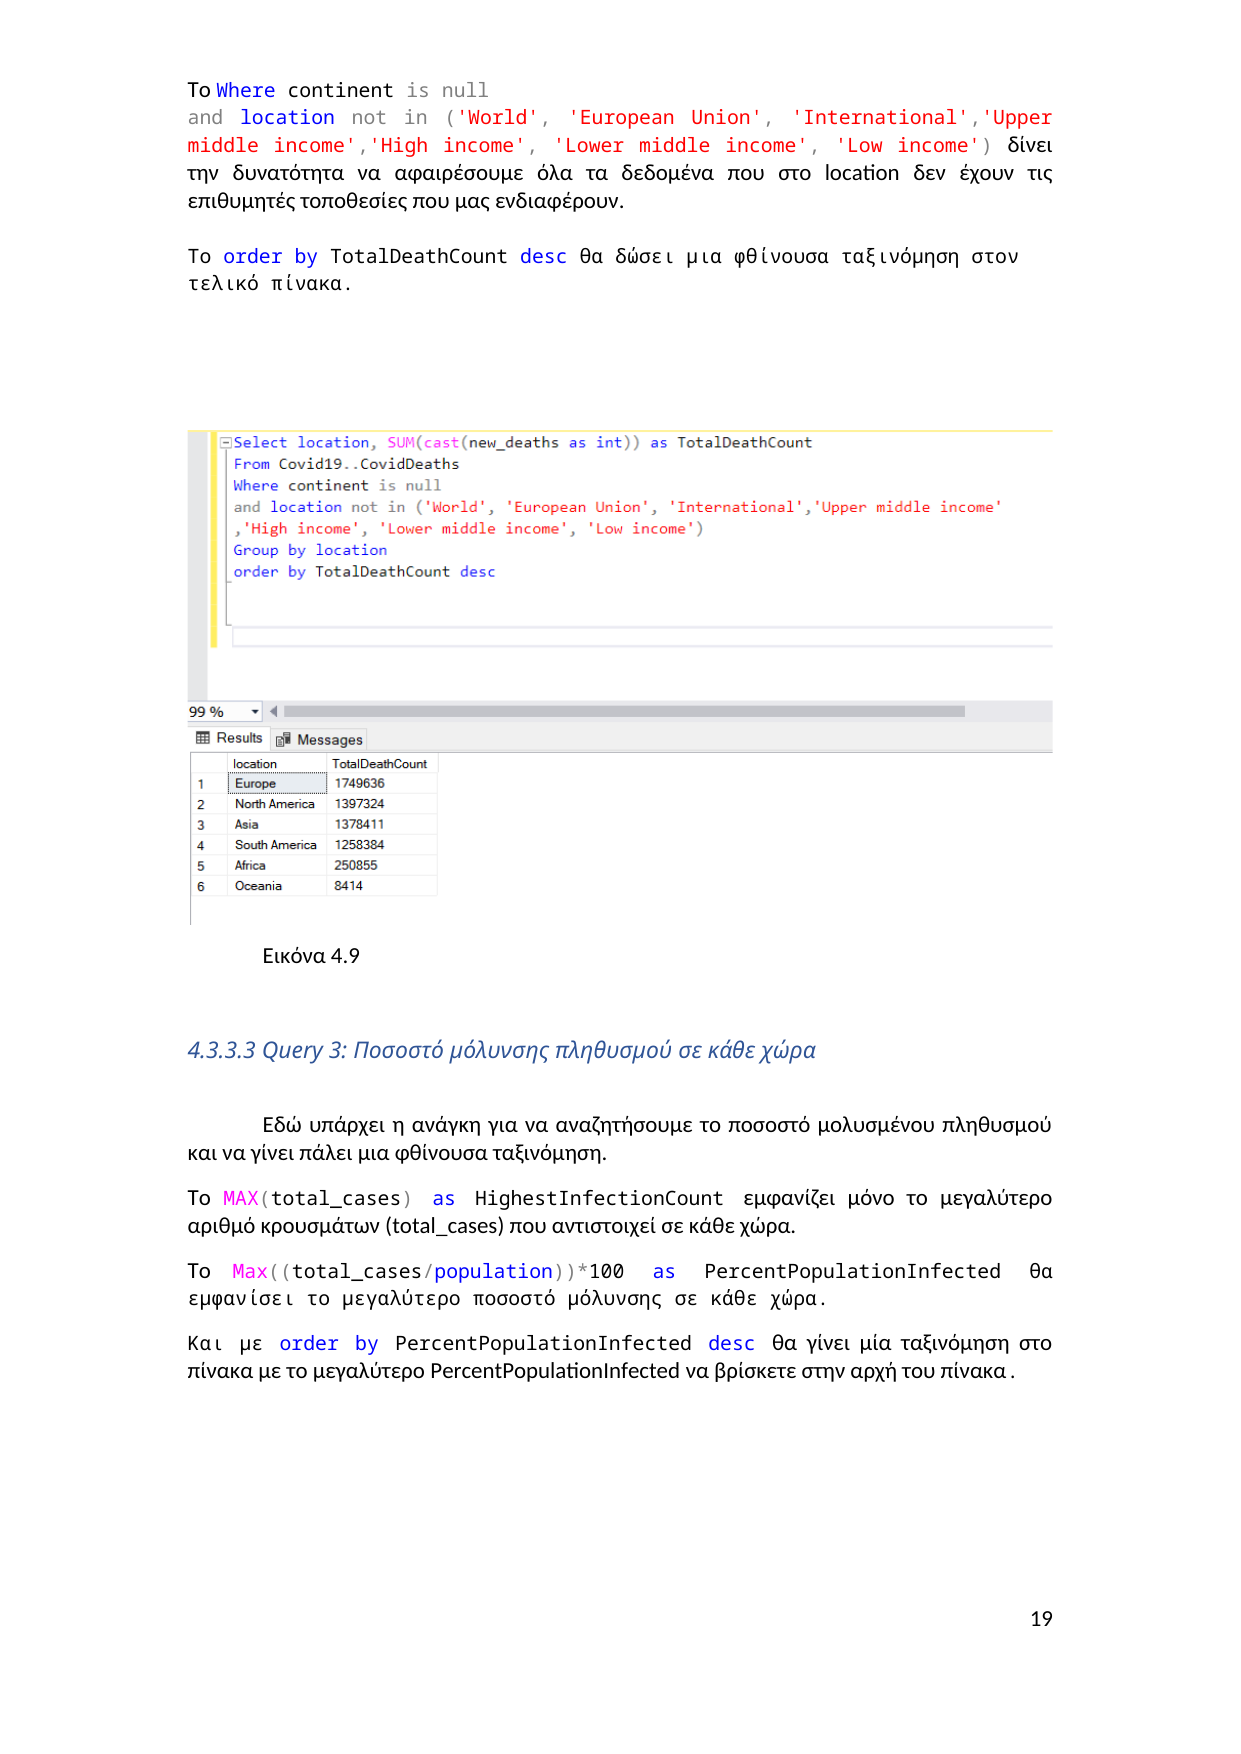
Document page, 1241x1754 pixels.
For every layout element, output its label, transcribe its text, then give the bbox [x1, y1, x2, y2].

text Και με order by PercentPopulationInfected desc θα γίνει μία ταξινόμηση στο πίνακα με το μεγαλύτερο PercentPopulationInfected να βρίσκετε στην αρχή του πίνακα. [187, 1328, 1053, 1384]
text Το Max((total_cases/population))*100 as PercentPopulationInfected θα εμφανίσει το μεγαλύτερο ποσοστό μόλυνσης σε κάθε χώρα. [187, 1256, 1053, 1311]
text and location not in ('World', 'European Union', 'International','Upper middle income','High income', 'Lower middle income', 'Low income') δίνει την δυνατότητα να αφαιρέσουμε όλα τα δεδομένα που στο location δεν έχουν τις επιθυμητές τοποθεσίες που μας ενδιαφέρουν. [187, 103, 1053, 214]
text Το MAX(total_cases) as HighestInfectionCount εμφανίζει μόνο το μεγαλύτερο αριθμό κρουσμάτων (total_cases) που αντιστοιχεί σε κάθε χώρα. [187, 1183, 1053, 1239]
subtitle 4.3.3.3 Query 3: Ποσοστό μόλυνσης πληθυσμού σε κάθε χώρα [187, 1034, 1053, 1066]
text Εδώ υπάρχει η ανάγκη για να αναζητήσουμε το ποσοστό μολυσμένου πληθυσμού και να γίνει πάλει μια φθίνουσα ταξινόμηση. [187, 1110, 1053, 1166]
text Το order by TotalDeathCount desc θα δώσει μια φθίνουσα ταξινόμηση στον τελικό πίνακα. [187, 242, 1053, 296]
text Εικόνα 4.9 [187, 941, 1053, 969]
text Το Where continent is null [187, 75, 1053, 103]
